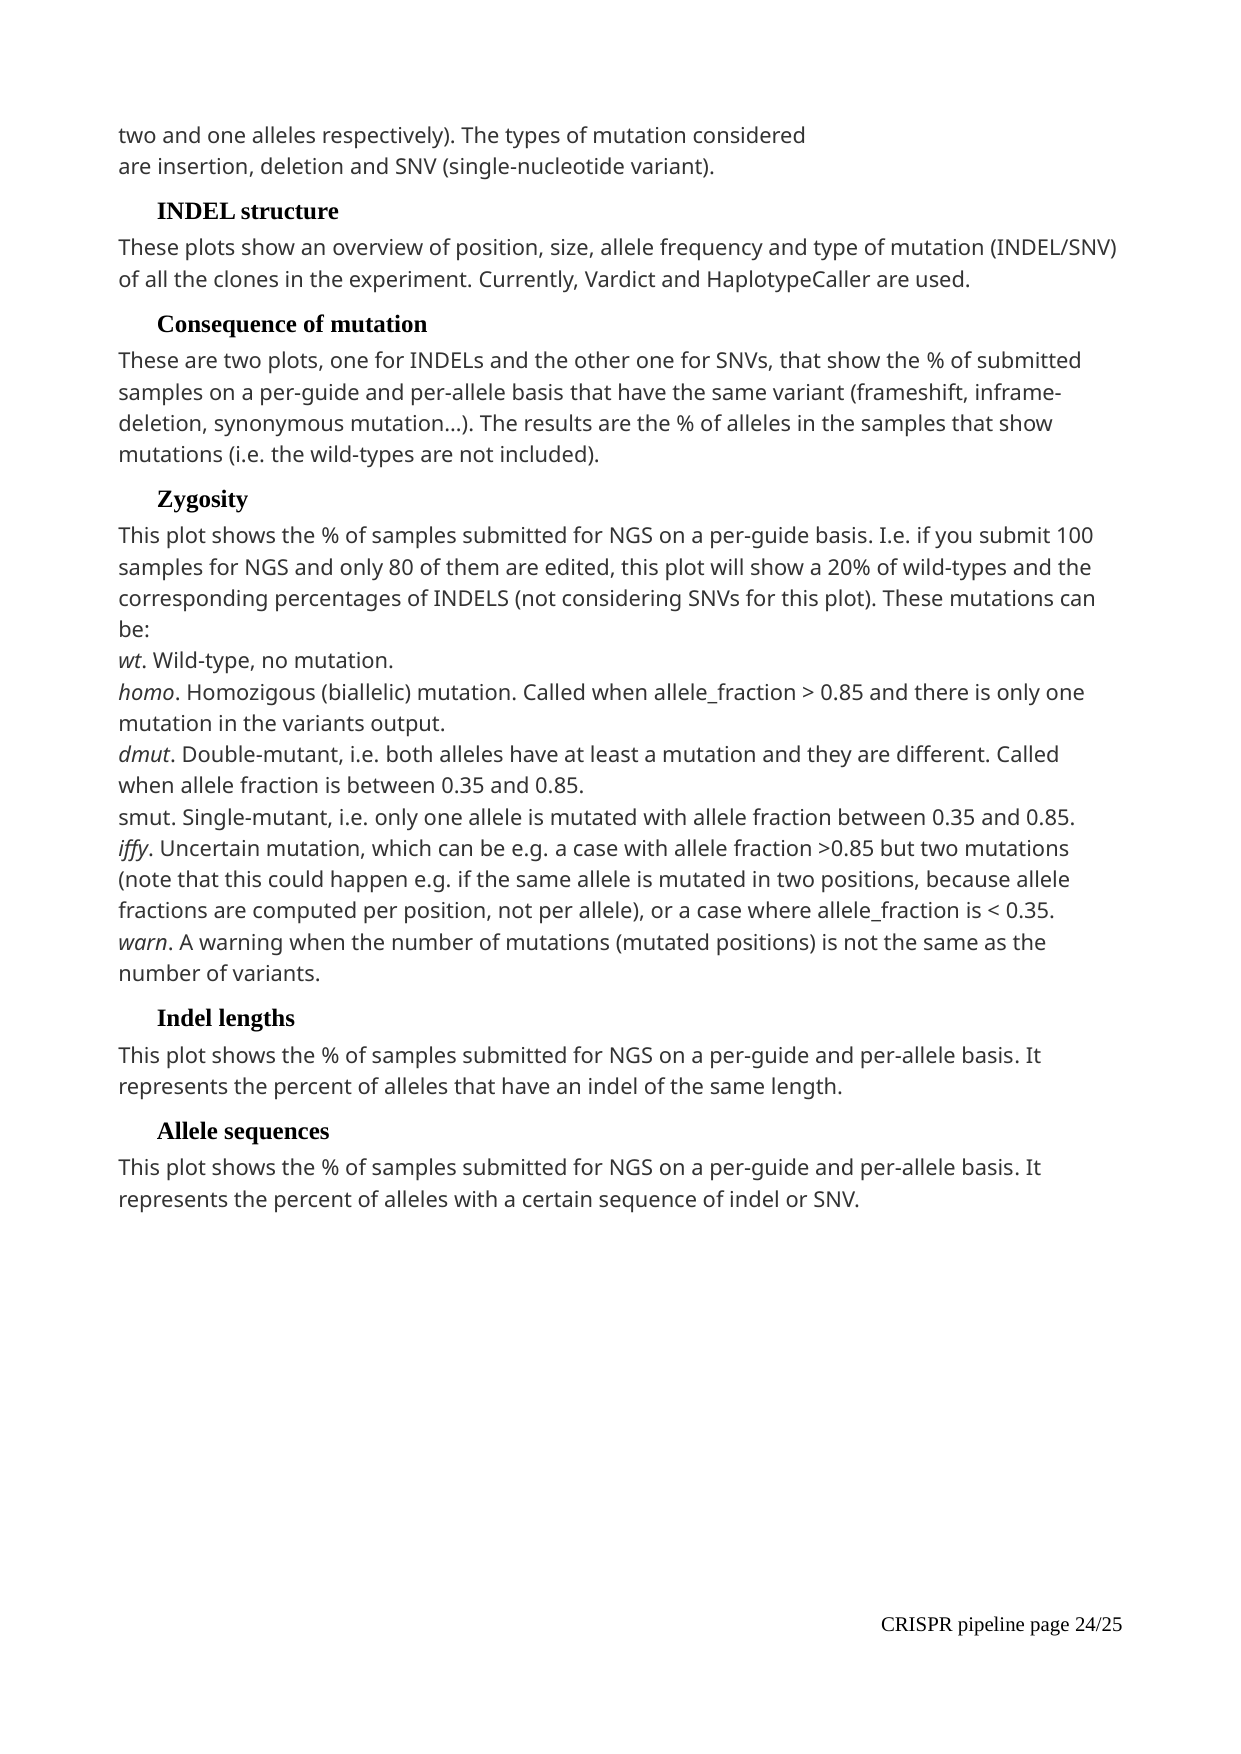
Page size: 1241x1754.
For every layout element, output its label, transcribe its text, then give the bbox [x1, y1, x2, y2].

title Indel lengths [157, 1003, 1122, 1032]
text These are two plots, one for INDELs and the other one for SNVs, that show the % of submitted samples on a per-guide and per-allele basis that have the same variant (frameshift, inframe-deletion, synonymous mutation…). The results are the % of alleles in the samples that show mutations (i.e. the wild-types are not included). [118, 344, 1122, 469]
text These plots show an overview of position, size, allele frequency and type of mutation (INDEL/SNV) of all the clones in the experiment. Currently, Vardict and HaplotypeCaller are used. [118, 231, 1122, 293]
title Zygosity [157, 484, 1122, 513]
title Consequence of mutation [157, 309, 1122, 338]
text This plot shows the % of samples submitted for NGS on a per-guide basis. I.e. if you submit 100 samples for NGS and only 80 of them are edited, this plot will show a 20% of wild-types and the corresponding percentages of INDELS (not considering SNVs for this plot). These mutations can be: wt. Wild-type, no mutation. homo. Homozigous (biallelic) mutation. Called when allele_fraction > 0.85 and there is only one mutation in the variants output. dmut. Double-mutant, i.e. both alleles have at least a mutation and they are different. Called when allele fraction is between 0.35 and 0.85. smut. Single-mutant, i.e. only one allele is mutated with allele fraction between 0.35 and 0.85. iffy. Uncertain mutation, which can be e.g. a case with allele fraction >0.85 but two mutations (note that this could happen e.g. if the same allele is mutated in two positions, because allele fractions are computed per position, not per allele), or a case where allele_fraction is < 0.35. warn. A warning when the number of mutations (mutated positions) is not the same as the number of variants. [118, 519, 1122, 988]
title INDEL structure [157, 196, 1122, 225]
title Allele sequences [157, 1116, 1122, 1145]
text This plot shows the % of samples submitted for NGS on a per-guide and per-allele basis. It represents the percent of alleles with a certain sequence of indel or SNV. [118, 1151, 1122, 1213]
text two and one alleles respectively). The types of mutation considered are insertion, deletion and SNV (single-nucleotide variant). [118, 118, 1122, 181]
text This plot shows the % of samples submitted for NGS on a per-guide and per-allele basis. It represents the percent of alleles that have an indel of the same length. [118, 1038, 1122, 1101]
